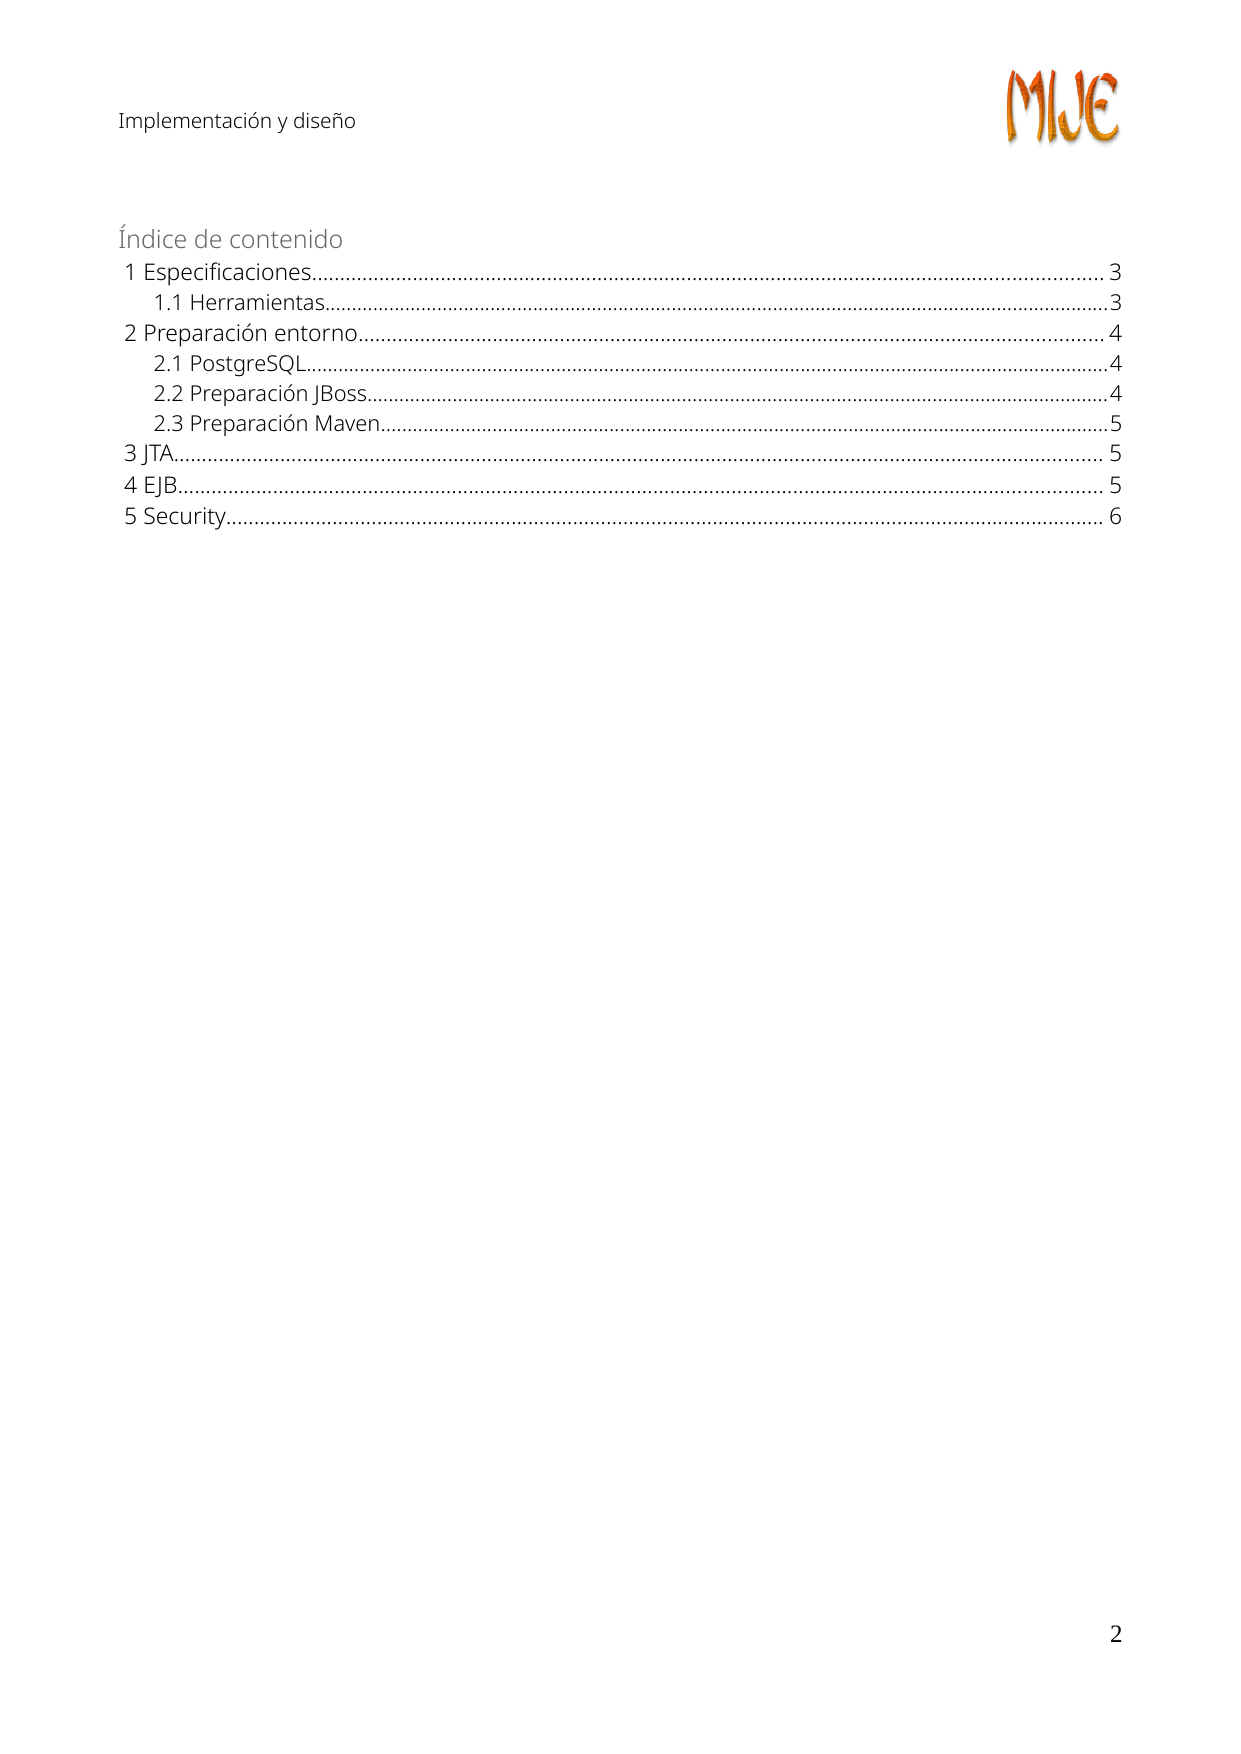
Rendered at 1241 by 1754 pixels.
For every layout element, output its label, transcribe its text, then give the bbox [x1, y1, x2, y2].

subtitle Índice de contenido [118, 222, 1122, 256]
text 2 Preparación entorno 4 [118, 317, 1122, 348]
text 1.1 Herramientas 3 [148, 287, 1122, 317]
text 4 EJB 5 [118, 469, 1122, 500]
text 2.3 Preparación Maven 5 [148, 408, 1122, 437]
text 1 Especificaciones 3 [118, 256, 1122, 287]
text 2.2 Preparación JBoss 4 [148, 378, 1122, 408]
text 2.1 PostgreSQL 4 [148, 348, 1122, 378]
text 3 JTA 5 [118, 437, 1122, 469]
text 5 Security 6 [118, 500, 1122, 531]
picture [1002, 60, 1123, 153]
